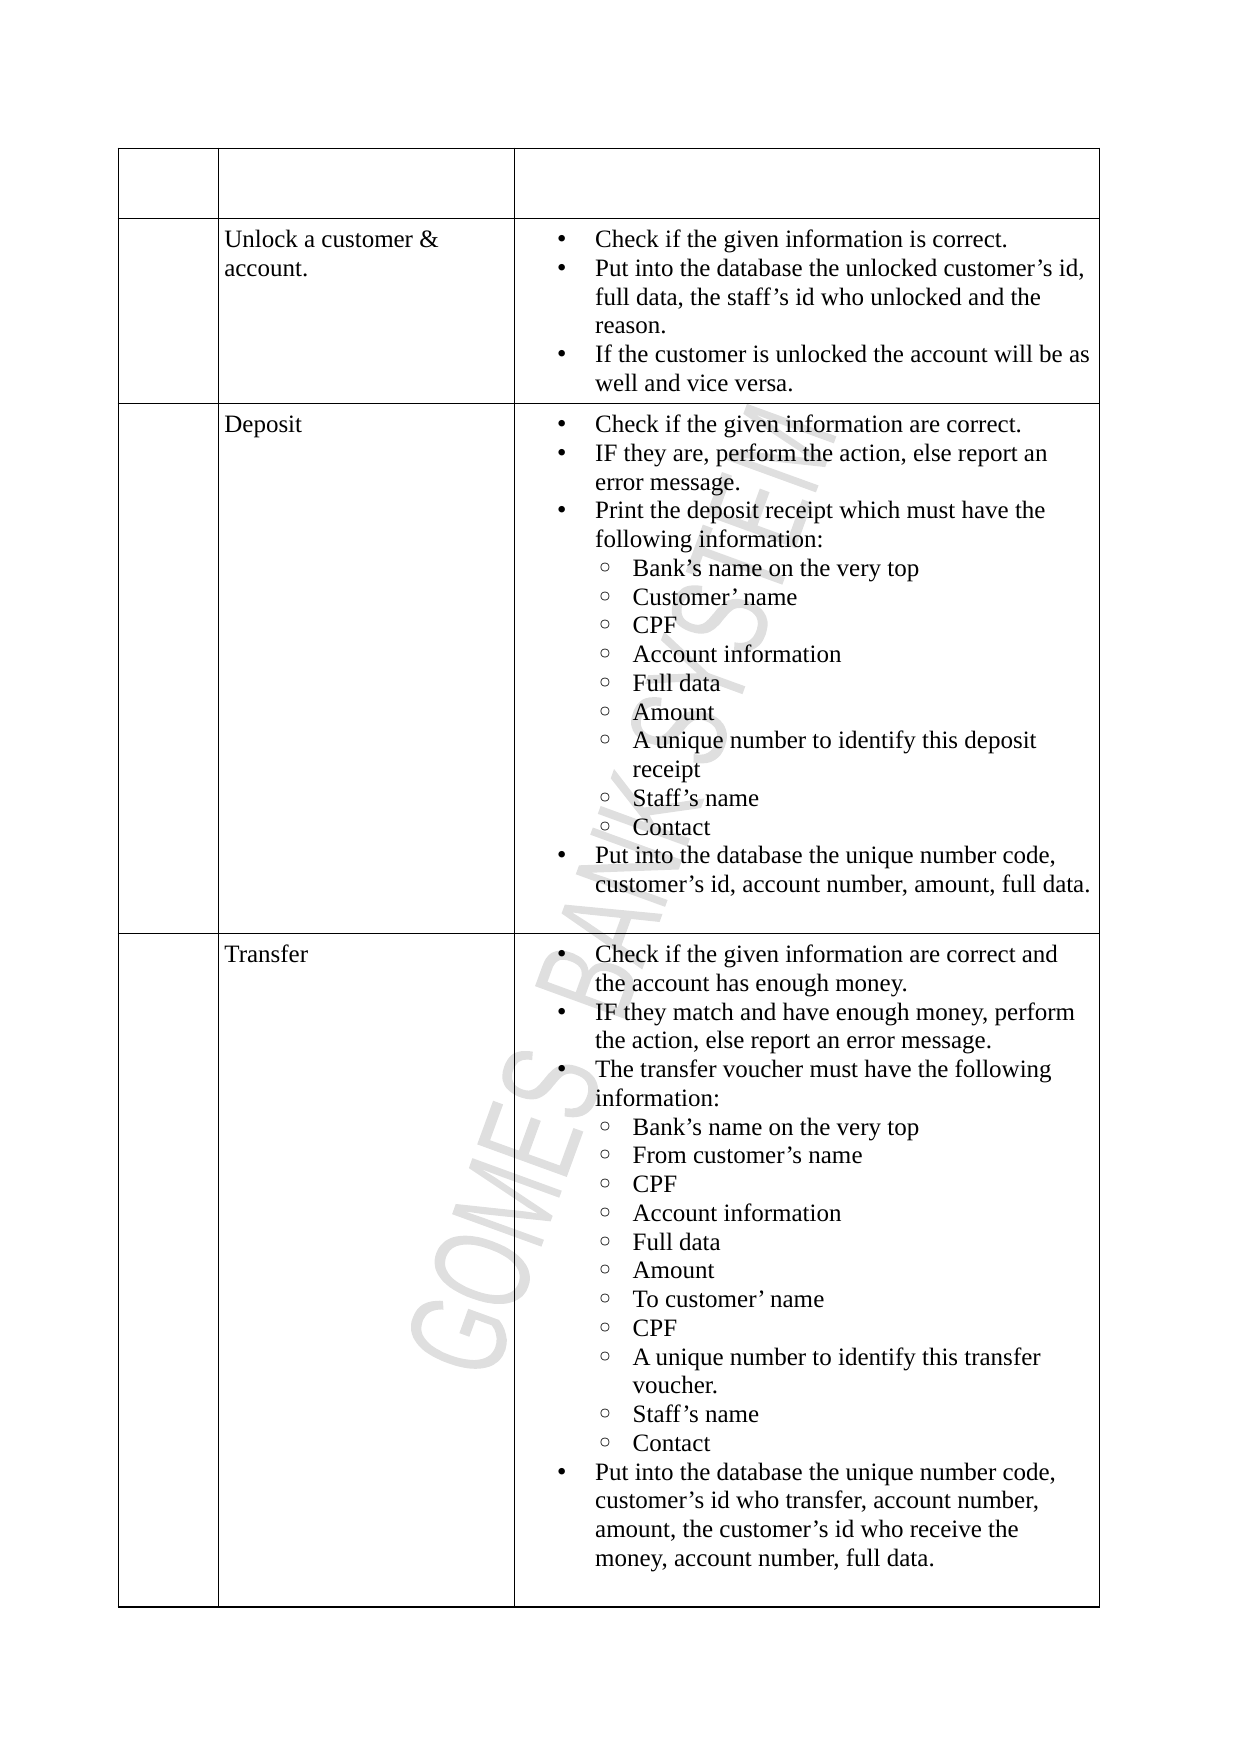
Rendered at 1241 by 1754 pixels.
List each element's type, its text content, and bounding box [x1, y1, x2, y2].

table_cell [119, 219, 218, 403]
table_cell Unlock a customer & account. [219, 219, 514, 403]
table_cell [119, 934, 218, 1606]
table_cell Transfer [219, 934, 514, 1606]
table_cell Check if the given information is correct. Put into the database the unlocked customer’s id, full data, the staff’s id who unlocked and the reason. If the customer is unlocked the account will be as well and vice versa. [515, 219, 1099, 403]
table_cell [119, 149, 218, 218]
table_cell Deposit [219, 404, 514, 933]
table_cell Check if the given information are correct and the account has enough money. IF they match and have enough money, perform the action, else report an error message. The transfer voucher must have the following information: Bank’s name on the very top From customer’s name CPF Account information Full data Amount To customer’ name CPF A unique number to identify this transfer voucher. Staff’s name Contact Put into the database the unique number code, customer’s id who transfer, account number, amount, the customer’s id who receive the money, account number, full data. [515, 934, 1099, 1606]
table_cell [219, 149, 514, 218]
table_cell Check if the given information are correct. IF they are, perform the action, else report an error message. Print the deposit receipt which must have the following information: Bank’s name on the very top Customer’ name CPF Account information Full data Amount A unique number to identify this deposit receipt Staff’s name Contact Put into the database the unique number code, customer’s id, account number, amount, full data. [515, 404, 1099, 933]
table_cell [119, 404, 218, 933]
table_cell [515, 149, 1099, 218]
